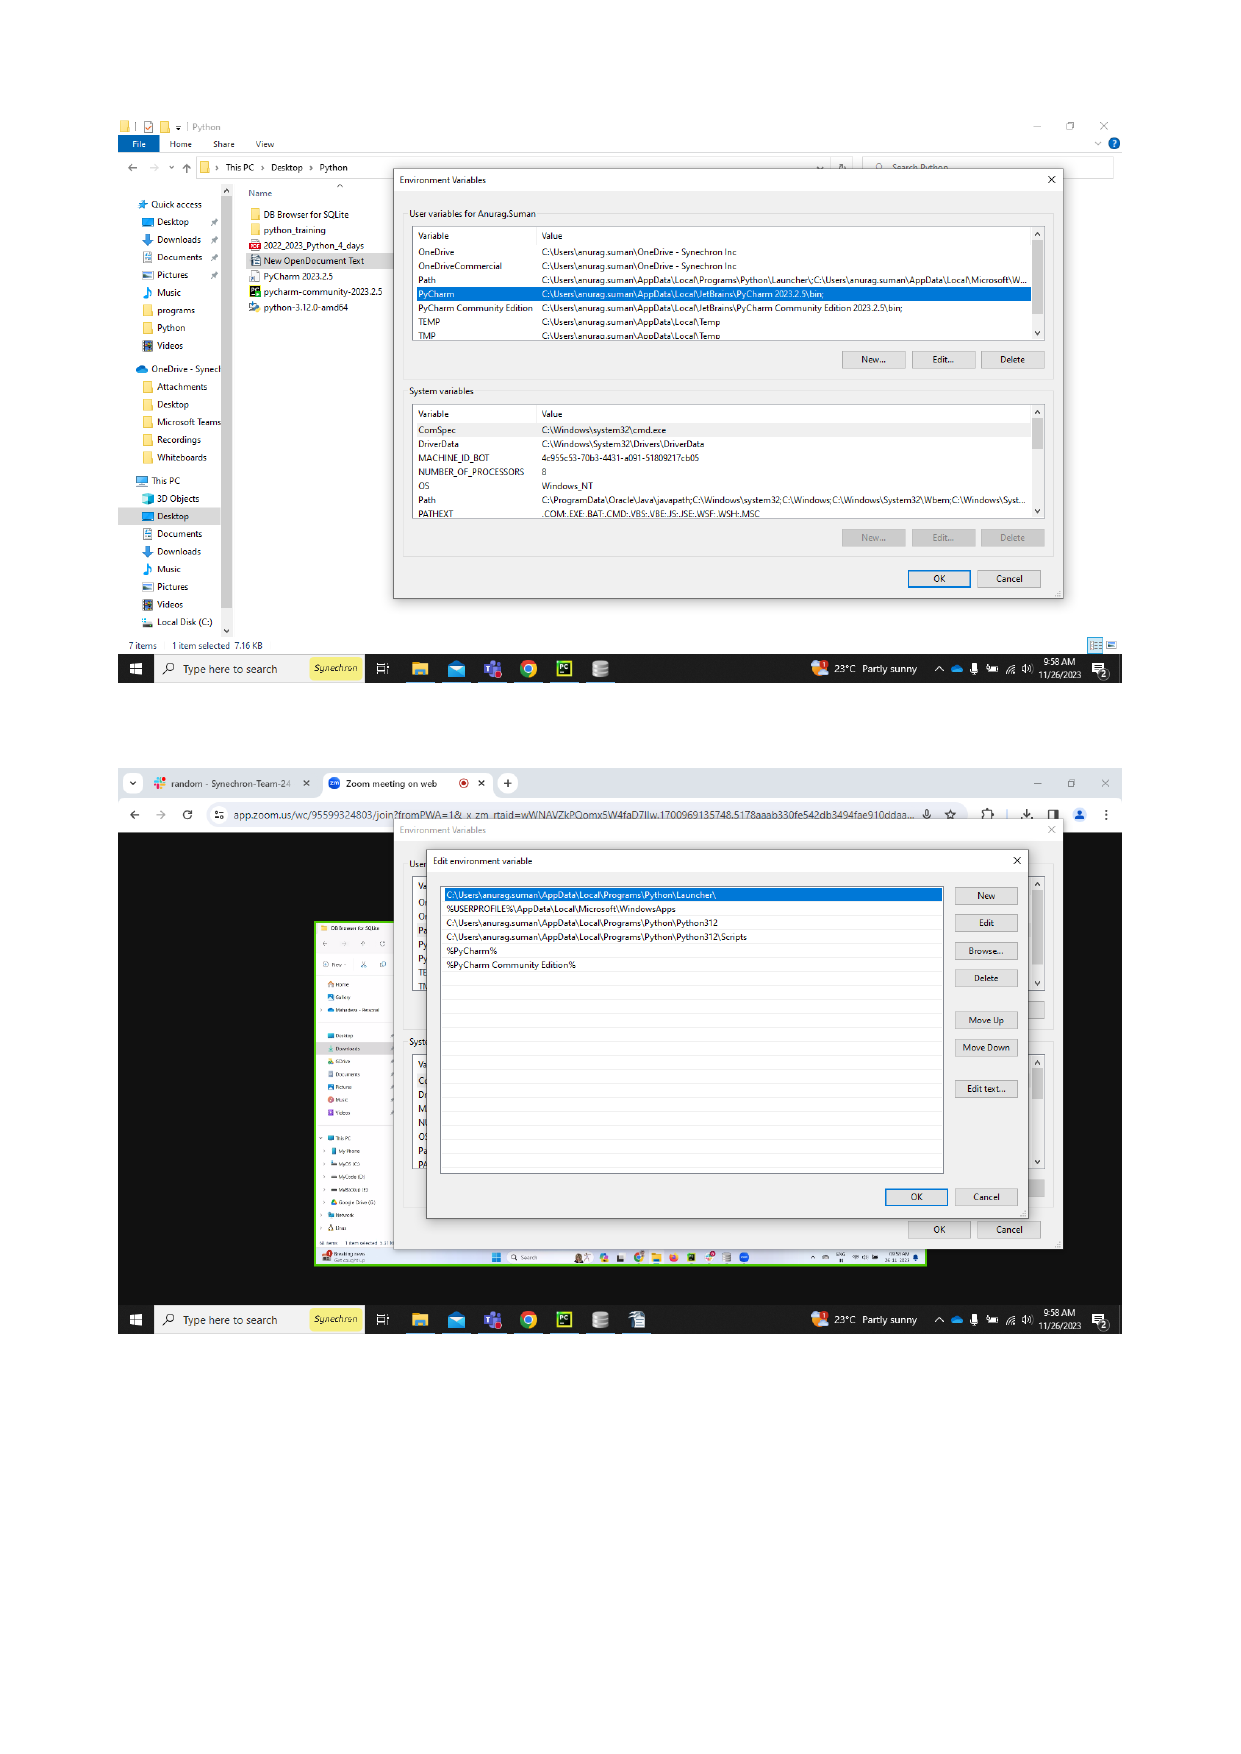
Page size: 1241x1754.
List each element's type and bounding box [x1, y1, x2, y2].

picture [118, 768, 1122, 1334]
picture [118, 118, 1122, 683]
